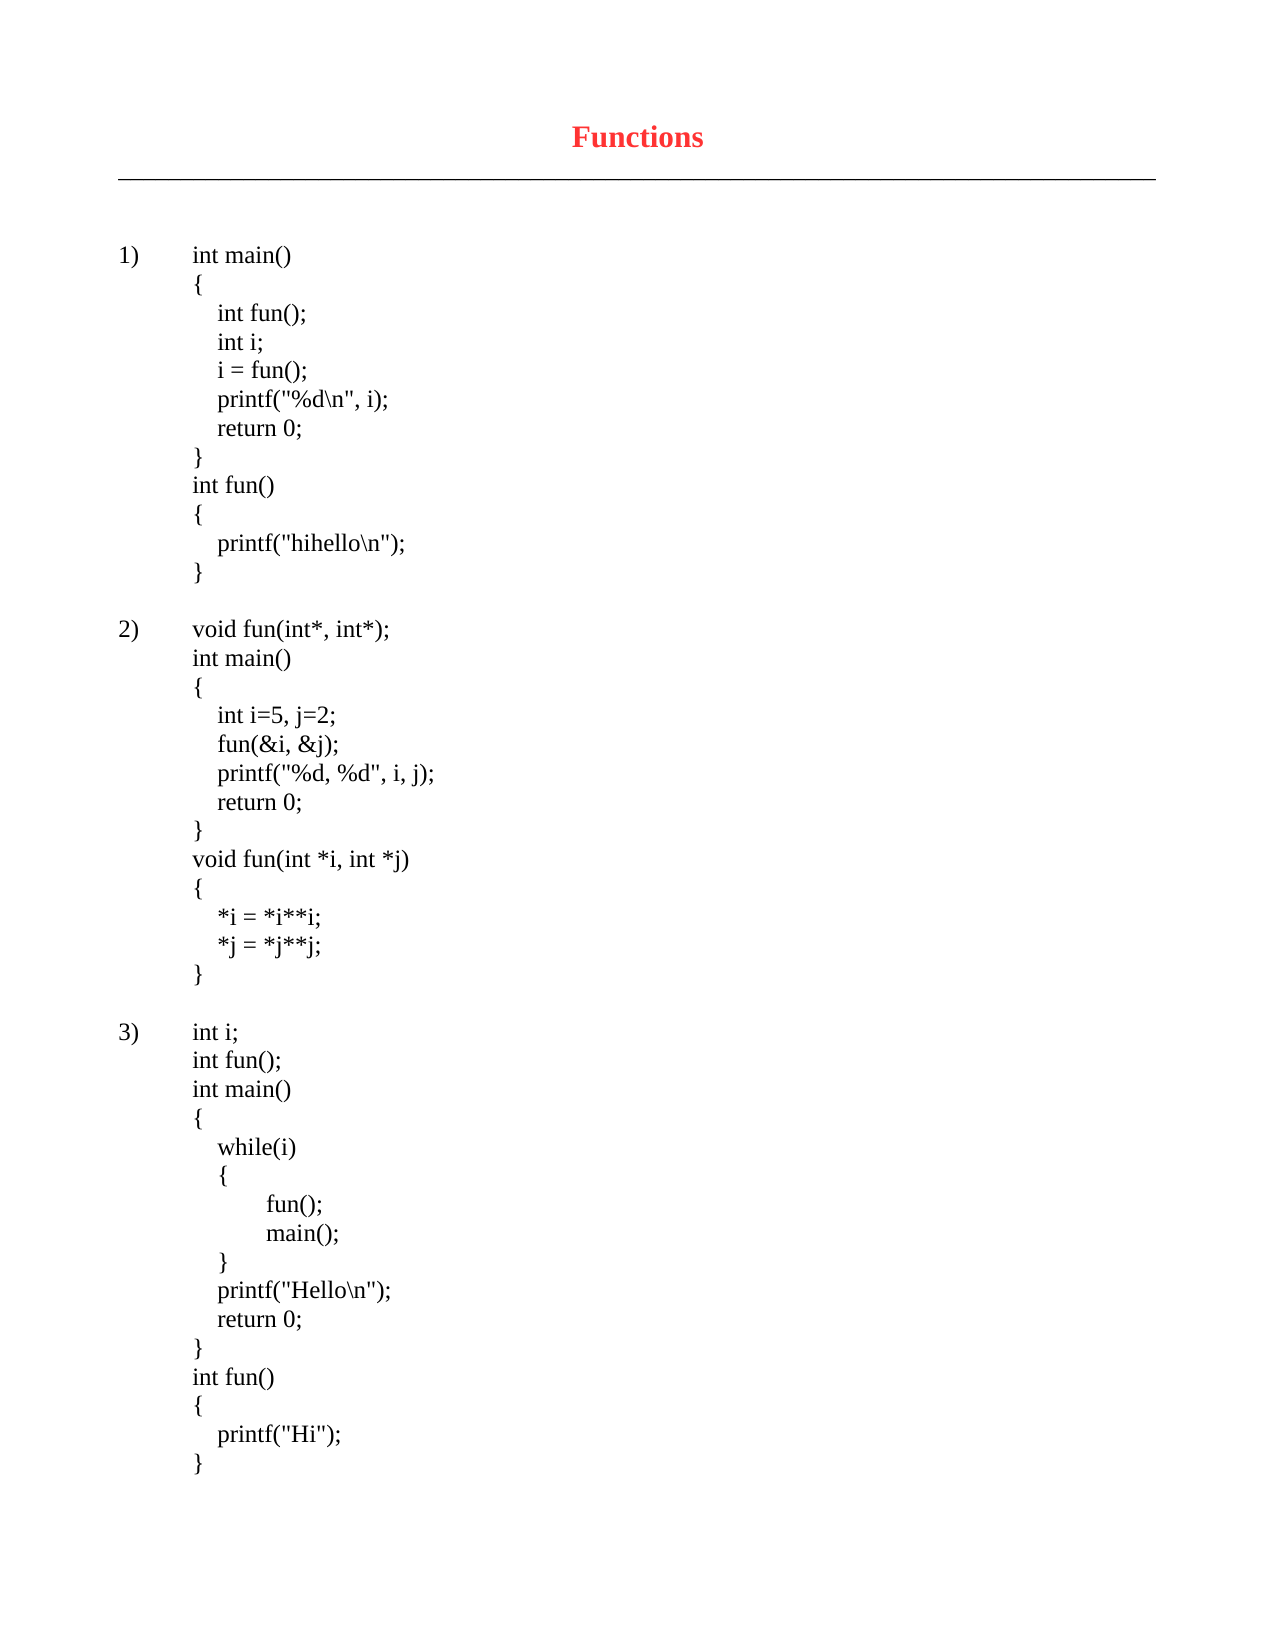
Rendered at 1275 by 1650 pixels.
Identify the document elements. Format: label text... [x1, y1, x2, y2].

text printf("hihello\n"); [118, 528, 1157, 557]
text } [118, 1247, 1157, 1275]
text int fun(); [118, 298, 1157, 327]
text return 0; [118, 787, 1157, 815]
text int fun() [118, 1362, 1157, 1390]
text } [118, 1333, 1157, 1362]
text printf("Hi"); [118, 1419, 1157, 1448]
text fun(&i, &j); [118, 729, 1157, 758]
text printf("Hello\n"); [118, 1275, 1157, 1304]
text main(); [118, 1218, 1157, 1247]
text int main() [118, 1074, 1157, 1103]
text Functions [118, 118, 1157, 154]
text } [118, 815, 1157, 844]
text *i = *i**i; [118, 902, 1157, 930]
text } [118, 1448, 1157, 1477]
text printf("%d, %d", i, j); [118, 758, 1157, 787]
text while(i) [118, 1132, 1157, 1160]
text { [118, 499, 1157, 528]
text ___________________________________________________________________________________ [118, 154, 1157, 183]
text int i; [118, 327, 1157, 355]
text return 0; [118, 1304, 1157, 1333]
text 1) int main() [118, 240, 1157, 269]
text 2) void fun(int*, int*); [118, 614, 1157, 643]
text *j = *j**j; [118, 930, 1157, 959]
text } [118, 442, 1157, 470]
text fun(); [118, 1189, 1157, 1218]
text int i=5, j=2; [118, 700, 1157, 729]
text { [118, 1103, 1157, 1132]
text return 0; [118, 413, 1157, 442]
text i = fun(); [118, 355, 1157, 384]
text { [118, 1390, 1157, 1419]
text { [118, 672, 1157, 700]
text { [118, 1160, 1157, 1189]
text int main() [118, 643, 1157, 672]
text { [118, 873, 1157, 902]
text printf("%d\n", i); [118, 384, 1157, 413]
text } [118, 557, 1157, 585]
text 3) int i; [118, 1017, 1157, 1045]
text } [118, 959, 1157, 988]
text { [118, 269, 1157, 298]
text int fun(); [118, 1045, 1157, 1074]
text int fun() [118, 470, 1157, 499]
text void fun(int *i, int *j) [118, 844, 1157, 873]
